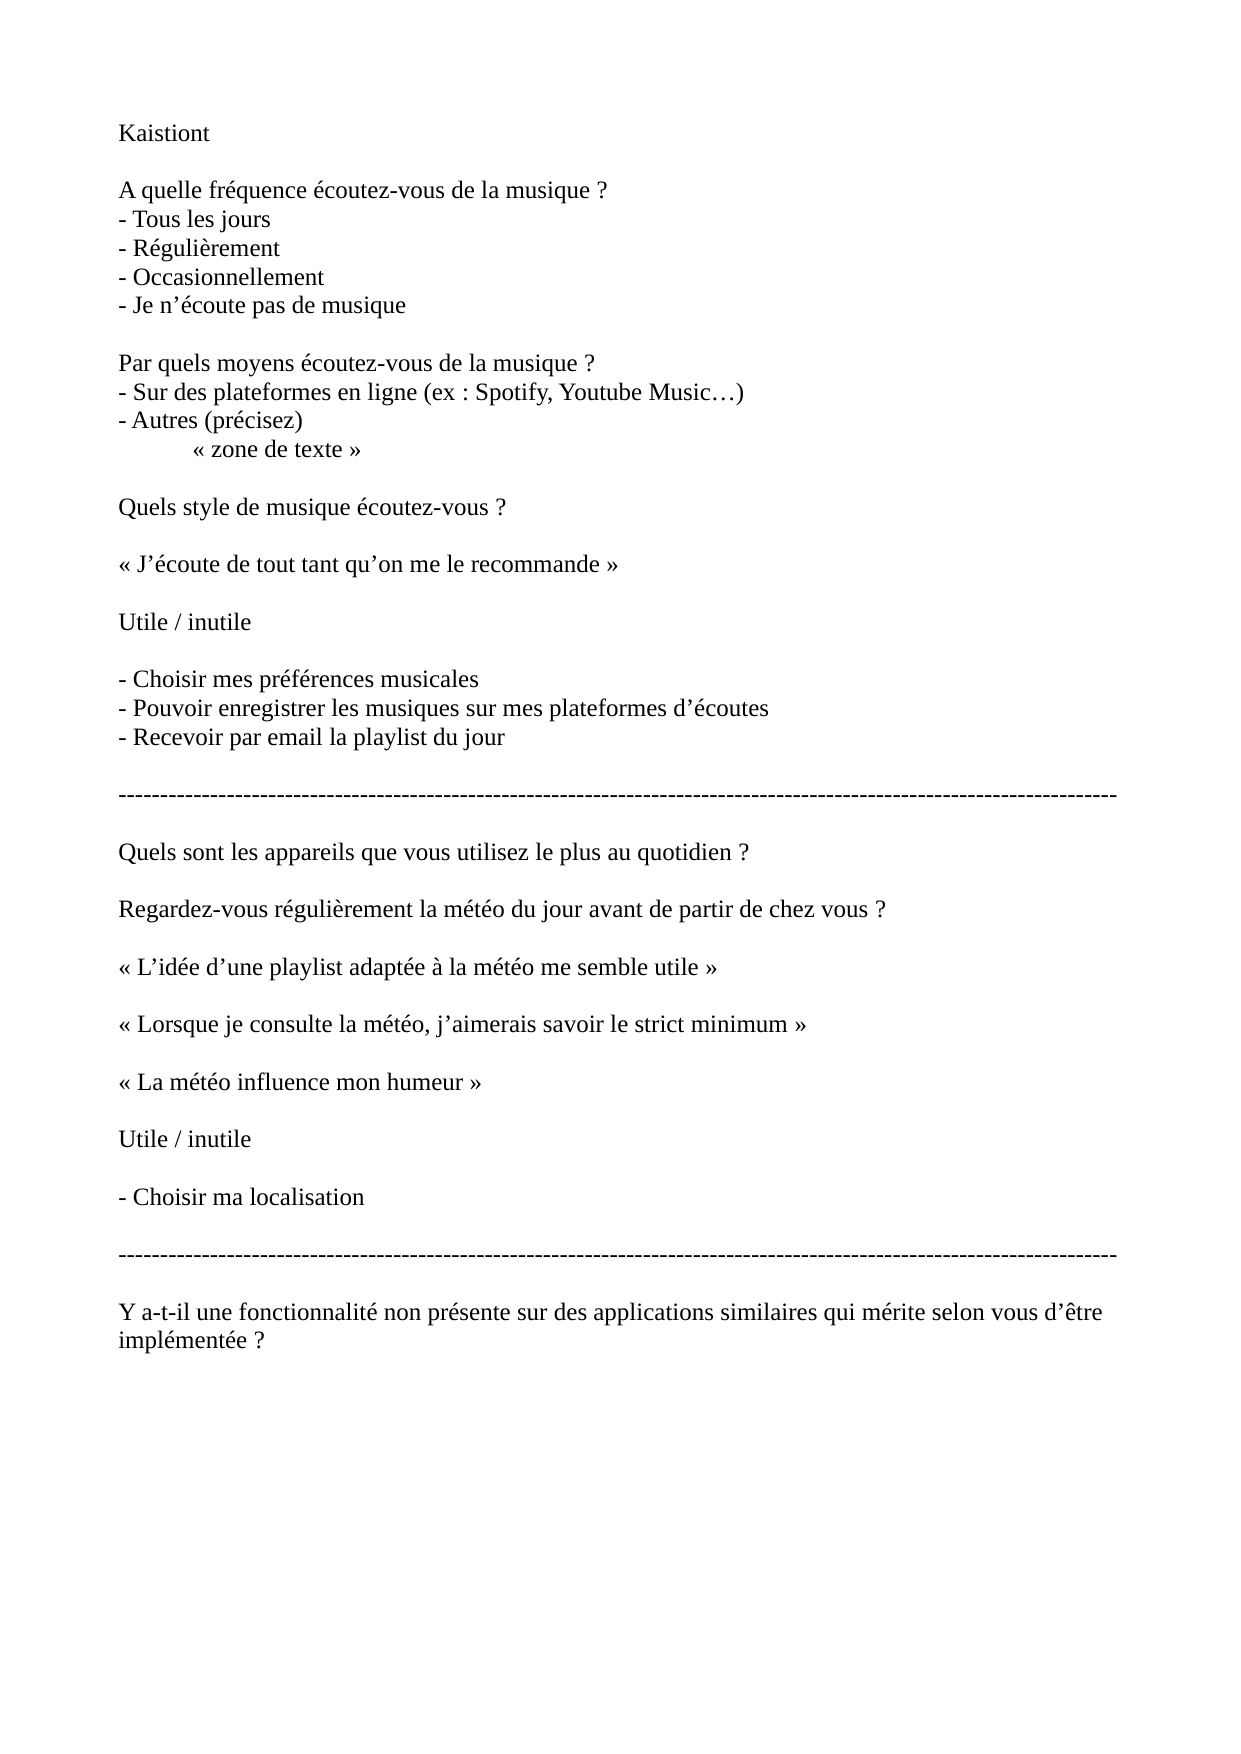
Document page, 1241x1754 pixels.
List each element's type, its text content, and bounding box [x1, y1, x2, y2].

text ------------------------------------------------------------------------------------------------------------------------ [118, 1239, 1122, 1268]
text - Je n’écoute pas de musique [118, 291, 1122, 319]
text Quels style de musique écoutez-vous ? [118, 492, 1122, 521]
text Y a-t-il une fonctionnalité non présente sur des applications similaires qui mérite selon vous d’être implémentée ? [118, 1297, 1122, 1354]
text - Choisir mes préférences musicales [118, 664, 1122, 693]
text « J’écoute de tout tant qu’on me le recommande » [118, 549, 1122, 578]
text - Choisir ma localisation [118, 1182, 1122, 1211]
text « La météo influence mon humeur » [118, 1067, 1122, 1096]
text - Autres (précisez) [118, 406, 1122, 434]
text - Occasionnellement [118, 262, 1122, 291]
text « Lorsque je consulte la météo, j’aimerais savoir le strict minimum » [118, 1009, 1122, 1038]
text - Sur des plateformes en ligne (ex : Spotify, Youtube Music…) [118, 377, 1122, 406]
text ------------------------------------------------------------------------------------------------------------------------ [118, 779, 1122, 808]
text Regardez-vous régulièrement la météo du jour avant de partir de chez vous ? [118, 894, 1122, 923]
text « zone de texte » [118, 434, 1122, 463]
text Utile / inutile [118, 607, 1122, 636]
text Utile / inutile [118, 1124, 1122, 1153]
text - Tous les jours [118, 204, 1122, 233]
text Kaistiont [118, 118, 1122, 147]
text « L’idée d’une playlist adaptée à la météo me semble utile » [118, 952, 1122, 981]
text - Pouvoir enregistrer les musiques sur mes plateformes d’écoutes [118, 693, 1122, 722]
text - Recevoir par email la playlist du jour [118, 722, 1122, 751]
text Par quels moyens écoutez-vous de la musique ? [118, 348, 1122, 377]
text Quels sont les appareils que vous utilisez le plus au quotidien ? [118, 837, 1122, 866]
text - Régulièrement [118, 233, 1122, 262]
text A quelle fréquence écoutez-vous de la musique ? [118, 176, 1122, 204]
